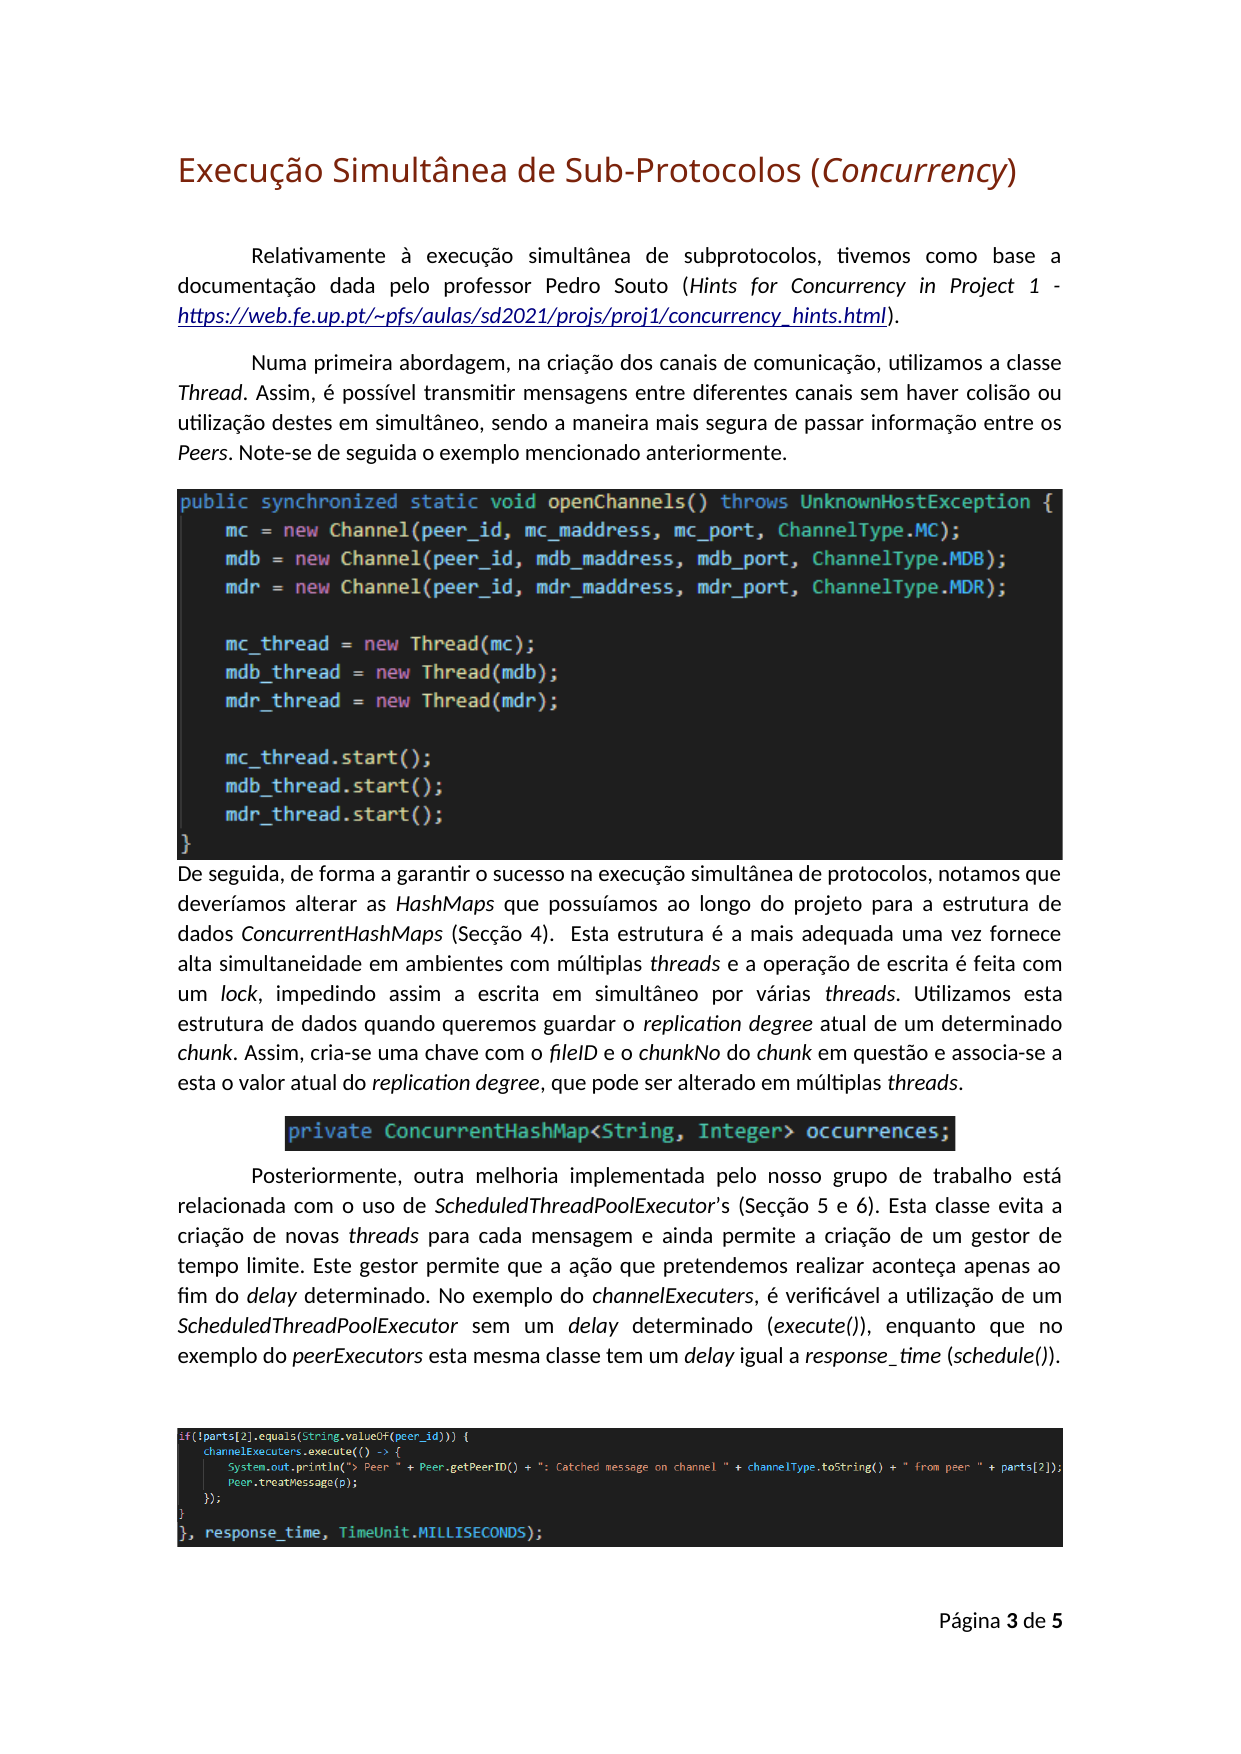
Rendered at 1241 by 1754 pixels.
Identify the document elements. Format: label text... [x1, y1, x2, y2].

subtitle Execução Simultânea de Sub-Protocolos (Concurrency) [177, 147, 1063, 192]
text Numa primeira abordagem, na criação dos canais de comunicação, utilizamos a classe Thread. Assim, é possível transmitir mensagens entre diferentes canais sem haver colisão ou utilização destes em simultâneo, sendo a maneira mais segura de passar informação entre os Peers. Note-se de seguida o exemplo mencionado anteriormente. [177, 348, 1063, 466]
text Relativamente à execução simultânea de subprotocolos, tivemos como base a documentação dada pelo professor Pedro Souto (Hints for Concurrency in Project 1 - https://web.fe.up.pt/~pfs/aulas/sd2021/projs/proj1/concurrency_hints.html). [177, 242, 1063, 329]
text Posteriormente, outra melhoria implementada pelo nosso grupo de trabalho está relacionada com o uso de ScheduledThreadPoolExecutor’s (Secção 5 e 6). Esta classe evita a criação de novas threads para cada mensagem e ainda permite a criação de um gestor de tempo limite. Este gestor permite que a ação que pretendemos realizar aconteça apenas ao fim do delay determinado. No exemplo do channelExecuters, é verificável a utilização de um ScheduledThreadPoolExecutor sem um delay determinado (execute()), enquanto que no exemplo do peerExecutors esta mesma classe tem um delay igual a response_time (schedule()). [177, 1162, 1063, 1369]
text De seguida, de forma a garantir o sucesso na execução simultânea de protocolos, notamos que deveríamos alterar as HashMaps que possuíamos ao longo do projeto para a estrutura de dados ConcurrentHashMaps (Secção 4). Esta estrutura é a mais adequada uma vez fornece alta simultaneidade em ambientes com múltiplas threads e a operação de escrita é feita com um lock, impedindo assim a escrita em simultâneo por várias threads. Utilizamos esta estrutura de dados quando queremos guardar o replication degree atual de um determinado chunk. Assim, cria-se uma chave com o fileID e o chunkNo do chunk em questão e associa-se a esta o valor atual do replication degree, que pode ser alterado em múltiplas threads. [177, 860, 1063, 1096]
